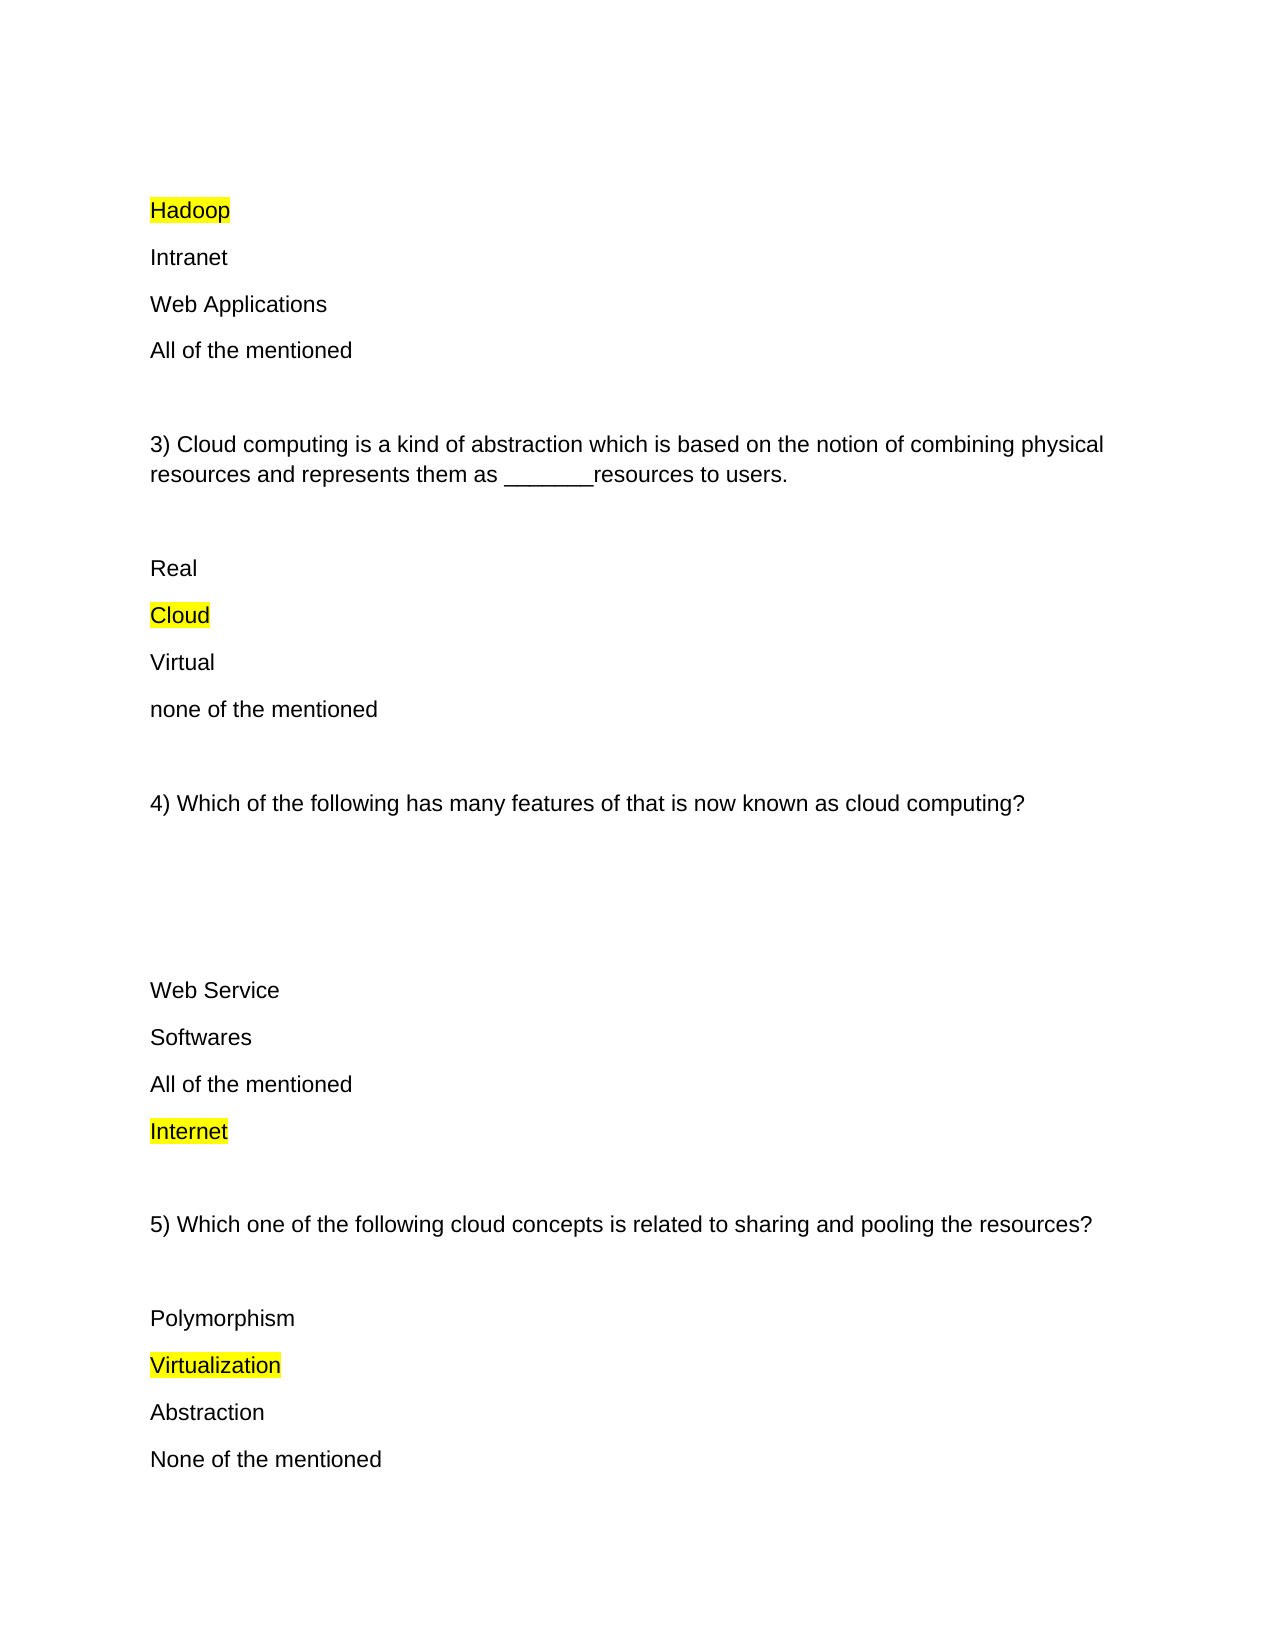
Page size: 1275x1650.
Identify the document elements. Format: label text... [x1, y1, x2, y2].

text Hadoop [150, 197, 1125, 223]
text 5) Which one of the following cloud concepts is related to sharing and pooling the resources? [150, 1211, 1125, 1238]
text All of the mentioned [150, 1071, 1125, 1097]
text All of the mentioned [150, 337, 1125, 364]
text 3) Cloud computing is a kind of abstraction which is based on the notion of combining physical resources and represents them as _______resources to users. [150, 431, 1125, 488]
text Virtualization [150, 1352, 1125, 1378]
text Cloud [150, 602, 1125, 628]
text Softwares [150, 1024, 1125, 1050]
text Web Service [150, 977, 1125, 1003]
text 4) Which of the following has many features of that is now known as cloud computing? [150, 789, 1125, 816]
text Virtual [150, 649, 1125, 675]
text Internet [150, 1118, 1125, 1144]
text none of the mentioned [150, 696, 1125, 722]
text None of the mentioned [150, 1446, 1125, 1472]
text Abstraction [150, 1399, 1125, 1425]
text Real [150, 555, 1125, 582]
text Web Applications [150, 291, 1125, 317]
text Polymorphism [150, 1305, 1125, 1332]
text Intranet [150, 244, 1125, 270]
